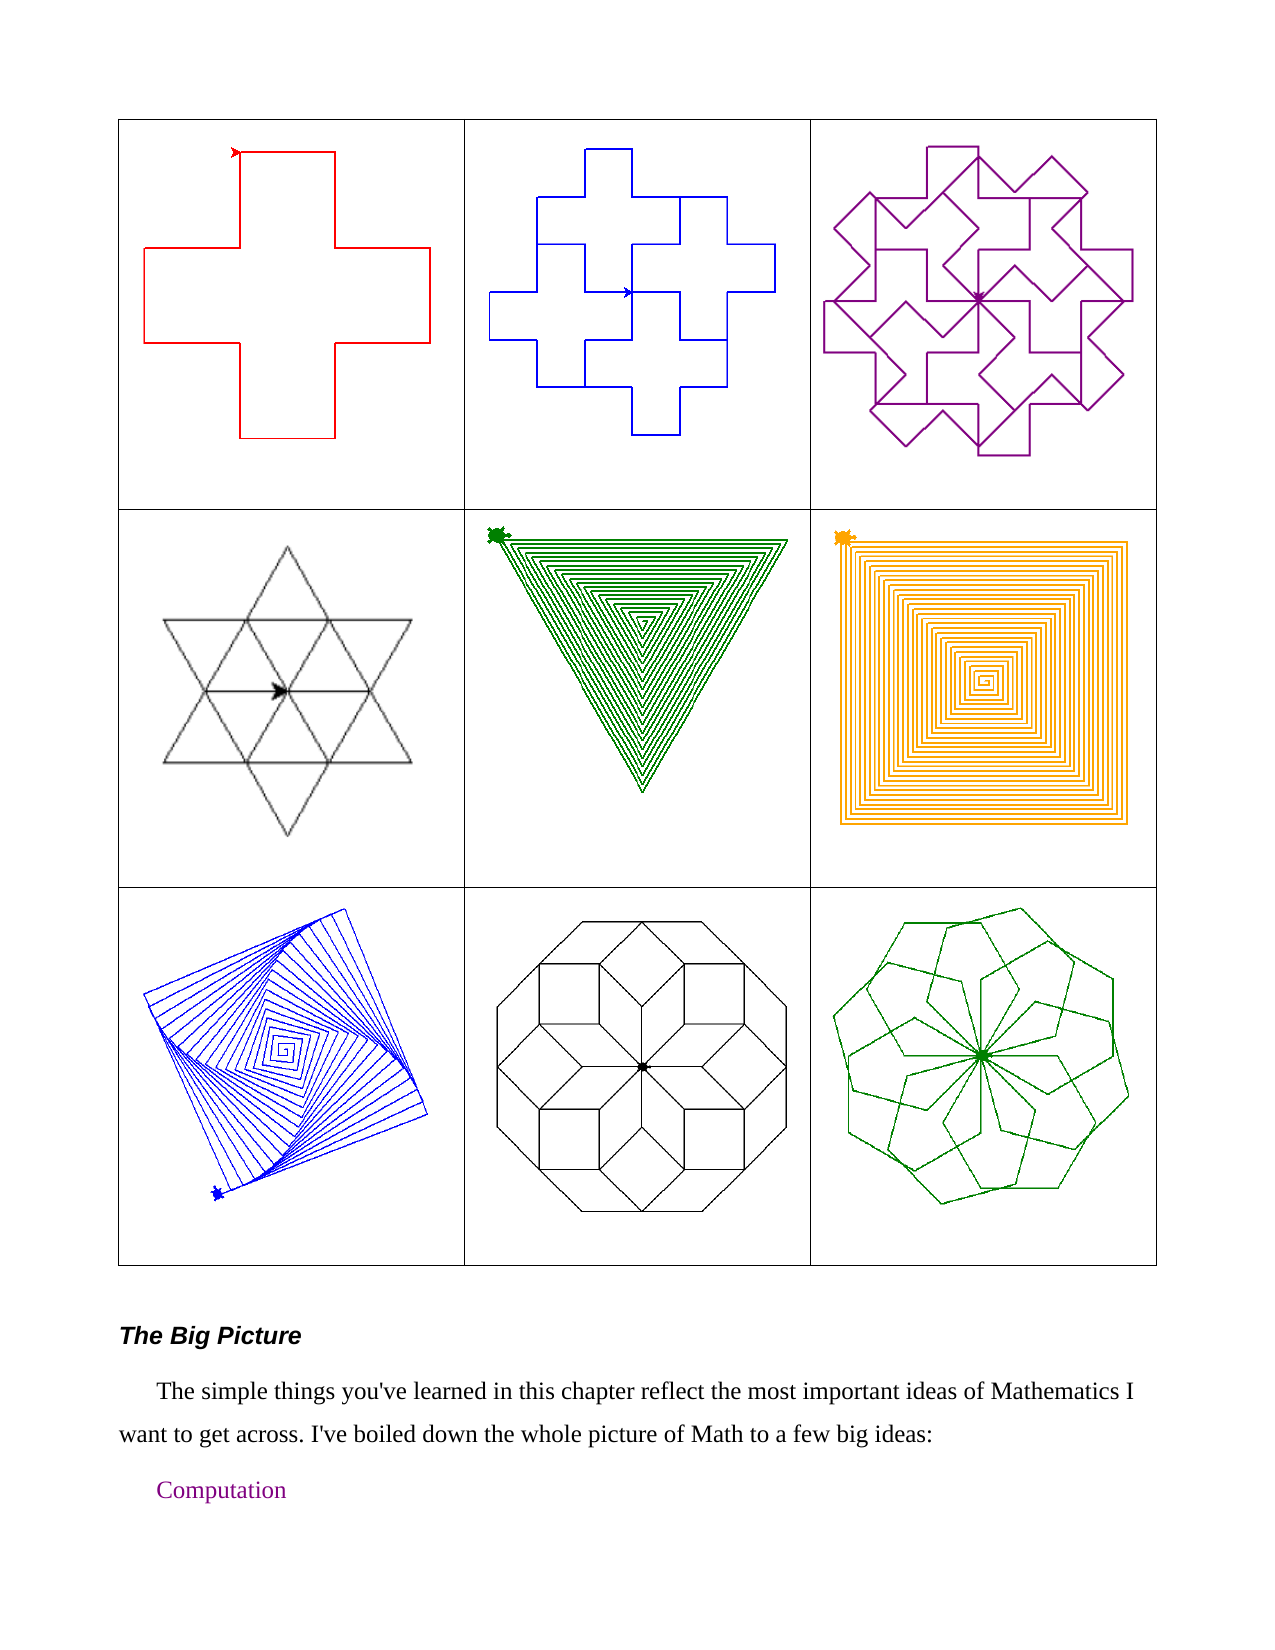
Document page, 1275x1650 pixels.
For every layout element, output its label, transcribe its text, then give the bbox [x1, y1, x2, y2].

picture [124, 892, 459, 1212]
picture [470, 892, 805, 1231]
text The simple things you've learned in this chapter reflect the most important ideas of Mathematics I want to get across. I've boiled down the whole picture of Math to a few big ideas: [118, 1376, 1156, 1448]
picture [816, 124, 1151, 475]
table_cell [465, 510, 810, 887]
picture [124, 124, 459, 459]
table_header [465, 120, 810, 509]
picture [816, 892, 1151, 1227]
table_cell [811, 510, 1156, 848]
picture [470, 124, 805, 464]
table_header [811, 475, 1156, 509]
table_cell [811, 849, 1156, 887]
table_cell [811, 888, 1156, 1265]
table_cell [119, 510, 464, 852]
text The Big Picture [118, 1321, 1156, 1349]
table_cell [119, 888, 464, 1265]
picture [816, 514, 1151, 849]
table_header [811, 120, 1156, 474]
table_cell [465, 888, 810, 1265]
list Computation [156, 1475, 1156, 1504]
table_header [119, 120, 464, 509]
table_cell [119, 853, 464, 887]
picture [124, 514, 459, 853]
picture [470, 514, 805, 811]
